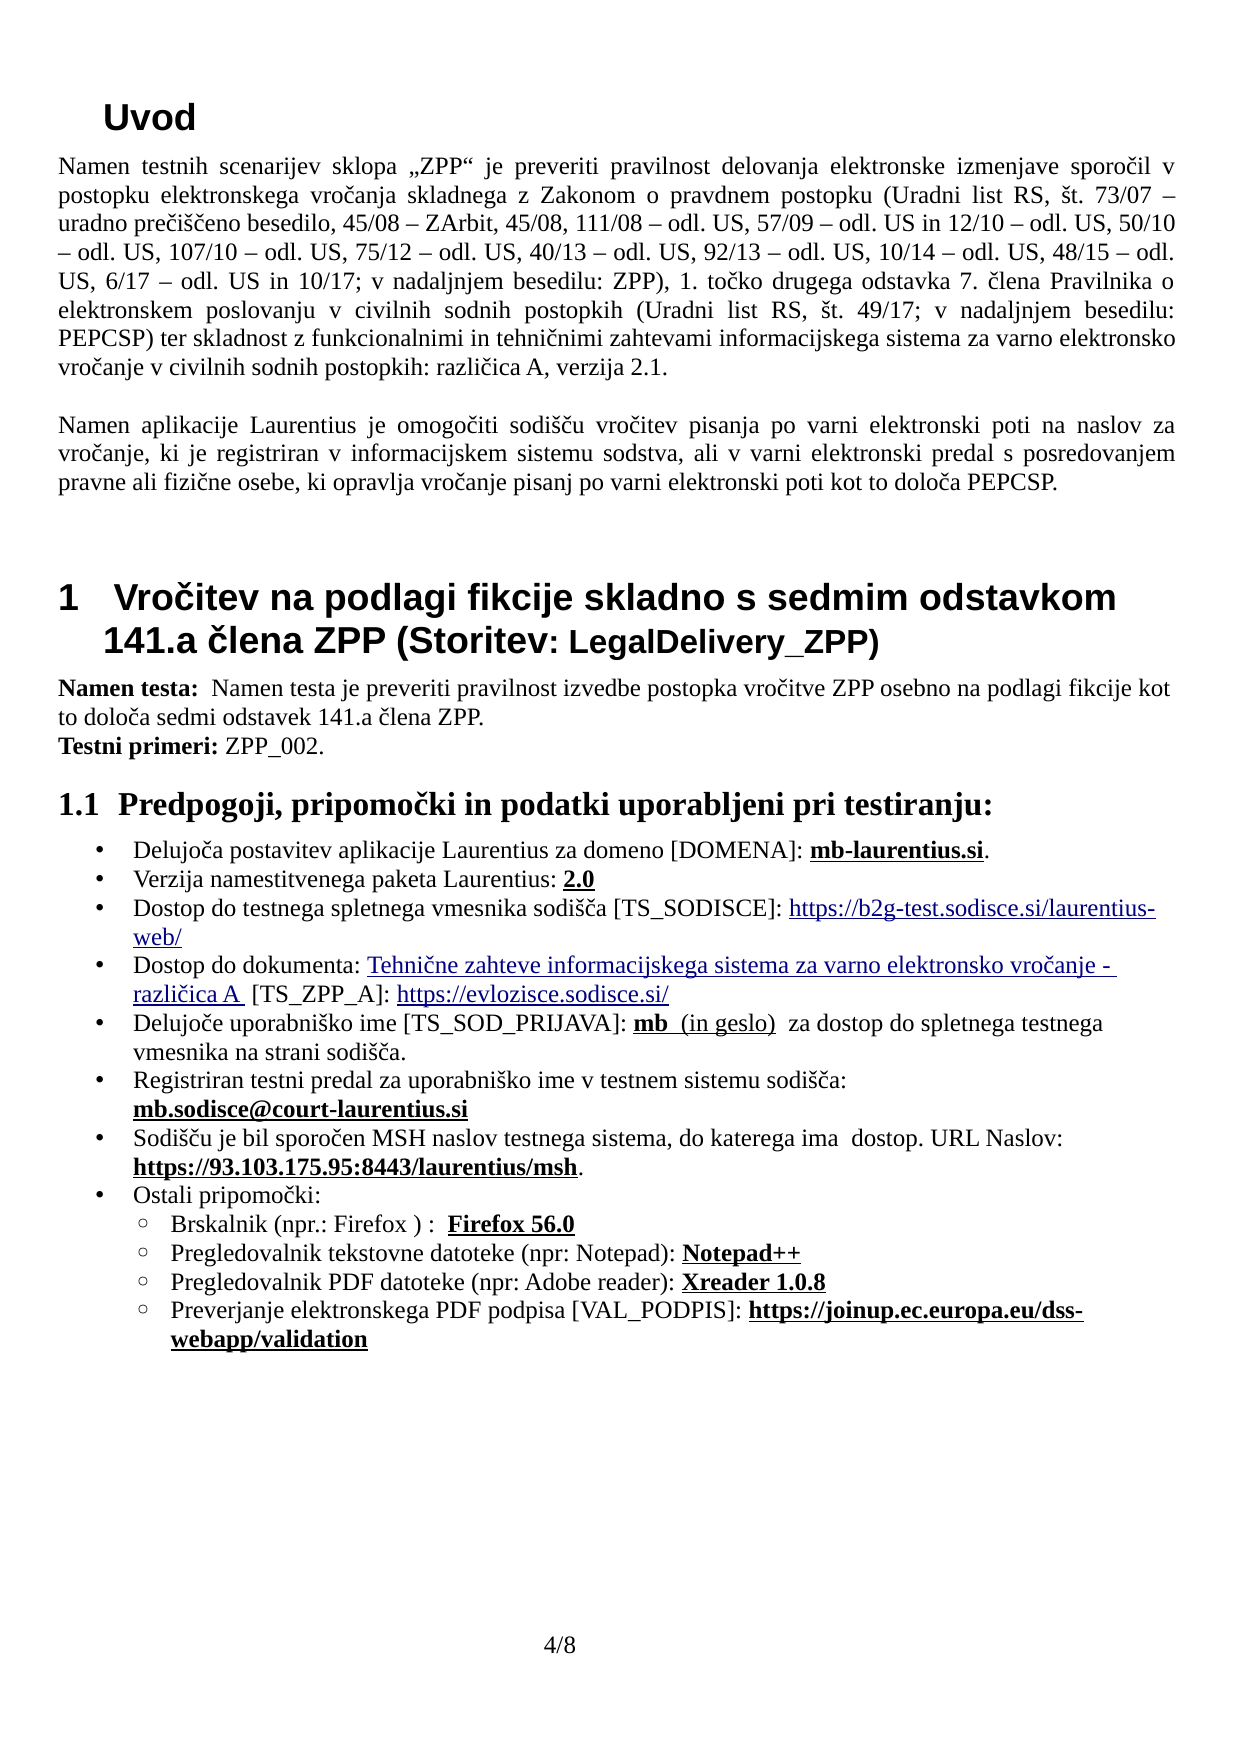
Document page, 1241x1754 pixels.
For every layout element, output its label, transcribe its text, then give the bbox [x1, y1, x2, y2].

list Delujoča postavitev aplikacije Laurentius za domeno [DOMENA]: mb-laurentius.si. [95, 836, 1177, 864]
subtitle Uvod [58, 95, 1177, 138]
text Namen testnih scenarijev sklopa „ZPP“ je preveriti pravilnost delovanja elektronske izmenjave sporočil v postopku elektronskega vročanja skladnega z Zakonom o pravdnem postopku (Uradni list RS, št. 73/07 – uradno prečiščeno besedilo, 45/08 – ZArbit, 45/08, 111/08 – odl. US, 57/09 – odl. US in 12/10 – odl. US, 50/10 – odl. US, 107/10 – odl. US, 75/12 – odl. US, 40/13 – odl. US, 92/13 – odl. US, 10/14 – odl. US, 48/15 – odl. US, 6/17 – odl. US in 10/17; v nadaljnjem besedilu: ZPP), 1. točko drugega odstavka 7. člena Pravilnika o elektronskem poslovanju v civilnih sodnih postopkih (Uradni list RS, št. 49/17; v nadaljnjem besedilu: PEPCSP) ter skladnost z funkcionalnimi in tehničnimi zahtevami informacijskega sistema za varno elektronsko vročanje v civilnih sodnih postopkih: različica A, verzija 2.1. [58, 151, 1177, 381]
list Registriran testni predal za uporabniško ime v testnem sistemu sodišča: mb.sodisce@court-laurentius.si [95, 1066, 1177, 1123]
text Namen testa: Namen testa je preveriti pravilnost izvedbe postopka vročitve ZPP osebno na podlagi fikcije kot to določa sedmi odstavek 141.a člena ZPP. [58, 673, 1177, 731]
text Namen aplikacije Laurentius je omogočiti sodišču vročitev pisanja po varni elektronski poti na naslov za vročanje, ki je registriran v informacijskem sistemu sodstva, ali v varni elektronski predal s posredovanjem pravne ali fizične osebe, ki opravlja vročanje pisanj po varni elektronski poti kot to določa PEPCSP. [58, 410, 1177, 496]
list Dostop do dokumenta: Tehnične zahteve informacijskega sistema za varno elektronsko vročanje - različica A [TS_ZPP_A]: https://evlozisce.sodisce.si/ [95, 951, 1177, 1008]
subtitle Vročitev na podlagi fikcije skladno s sedmim odstavkom 141.a člena ZPP (Storitev: LegalDelivery_ZPP) [58, 575, 1177, 661]
subtitle Predpogoji, pripomočki in podatki uporabljeni pri testiranju: [58, 785, 1177, 823]
list Sodišču je bil sporočen MSH naslov testnega sistema, do katerega ima dostop. URL Naslov: https://93.103.175.95:8443/laurentius/msh. [95, 1123, 1177, 1181]
list Dostop do testnega spletnega vmesnika sodišča [TS_SODISCE]: https://b2g-test.sodisce.si/laurentius-web/ [95, 893, 1177, 951]
list Verzija namestitvenega paketa Laurentius: 2.0 [95, 864, 1177, 893]
text Testni primeri: ZPP_002. [58, 731, 1177, 760]
list Pregledovalnik PDF datoteke (npr: Adobe reader): Xreader 1.0.8 [133, 1267, 1177, 1296]
list Pregledovalnik tekstovne datoteke (npr: Notepad): Notepad++ [133, 1238, 1177, 1267]
list Delujoče uporabniško ime [TS_SOD_PRIJAVA]: mb (in geslo) za dostop do spletnega testnega vmesnika na strani sodišča. [95, 1008, 1177, 1066]
list Preverjanje elektronskega PDF podpisa [VAL_PODPIS]: https://joinup.ec.europa.eu/dss-webapp/validation [133, 1296, 1177, 1353]
list Ostali pripomočki: [95, 1181, 1177, 1209]
list Brskalnik (npr.: Firefox ) : Firefox 56.0 [133, 1209, 1177, 1238]
